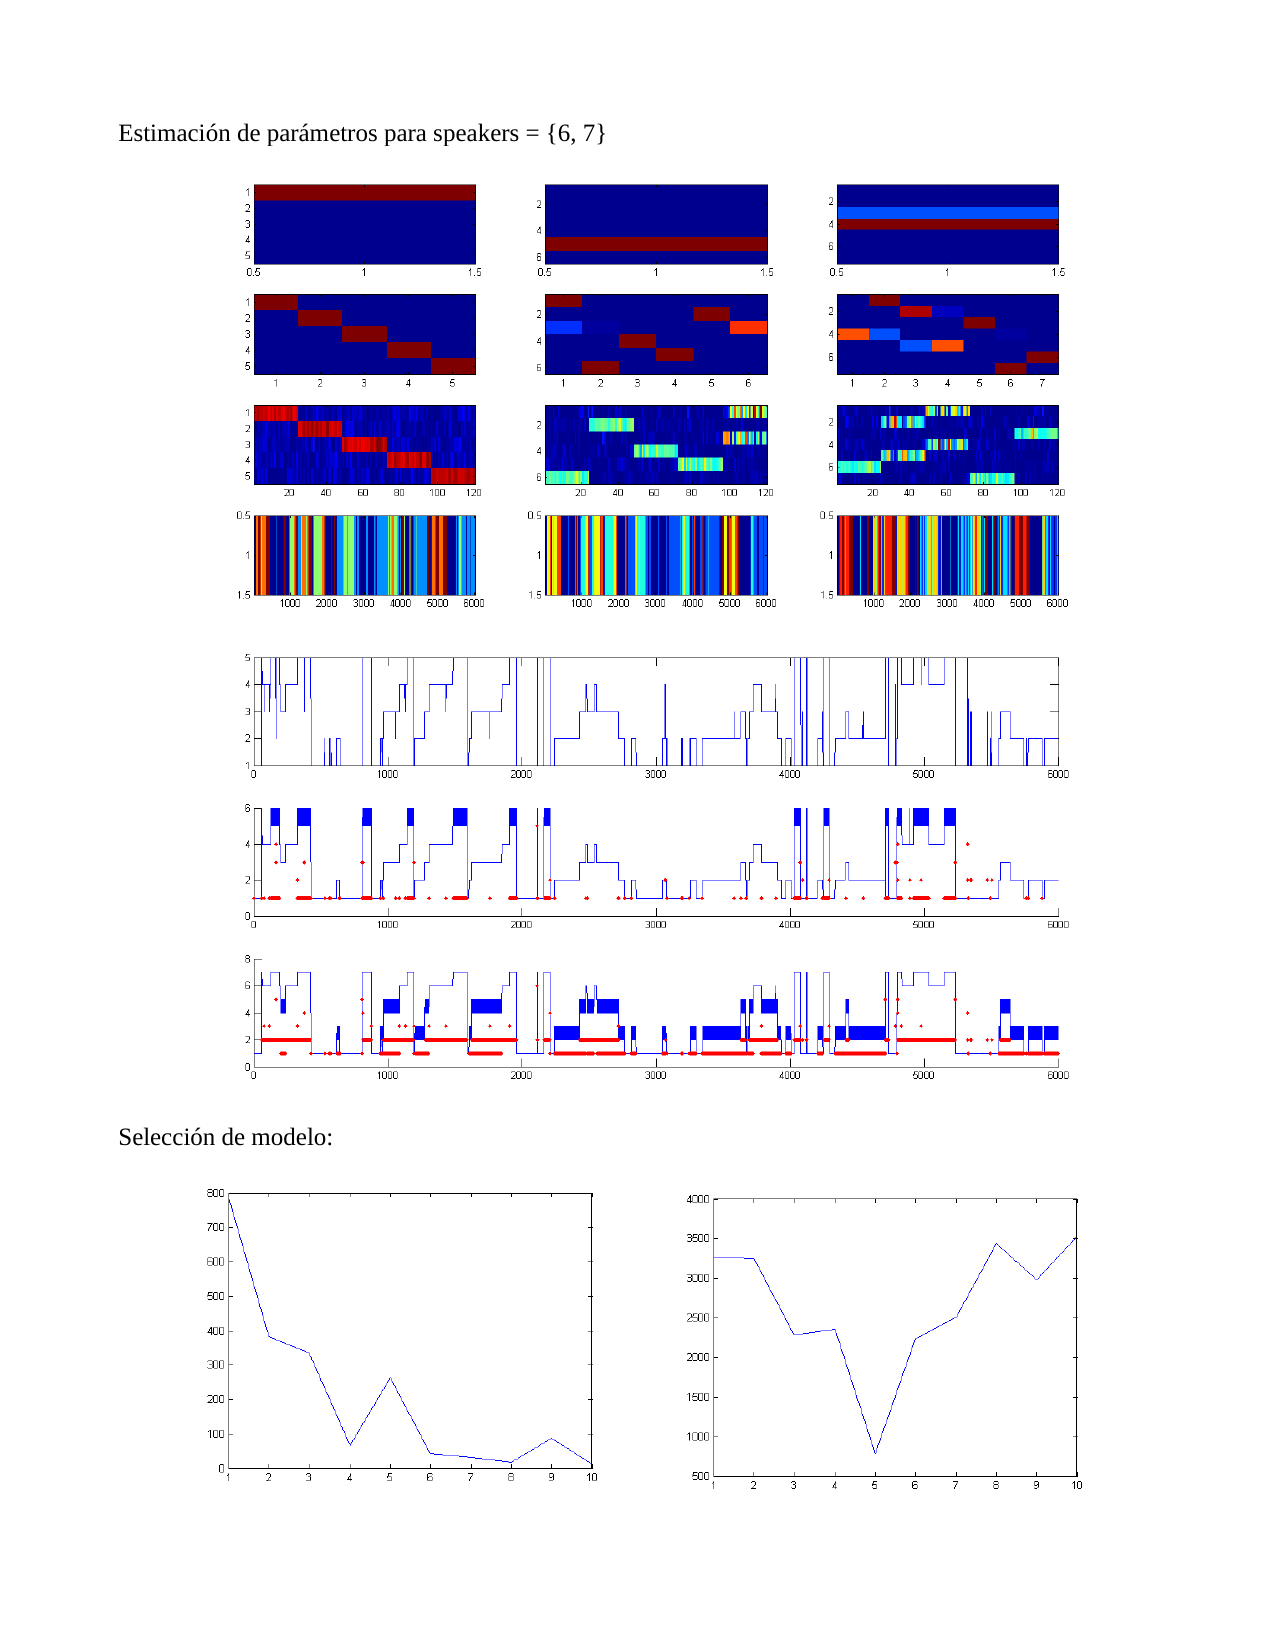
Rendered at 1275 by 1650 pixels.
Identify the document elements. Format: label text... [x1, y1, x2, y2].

picture [118, 146, 1157, 1122]
picture [167, 1167, 636, 1505]
picture [652, 1173, 1120, 1513]
text Selección de modelo: [118, 1122, 1157, 1151]
text Estimación de parámetros para speakers = {6, 7} [118, 118, 1157, 146]
